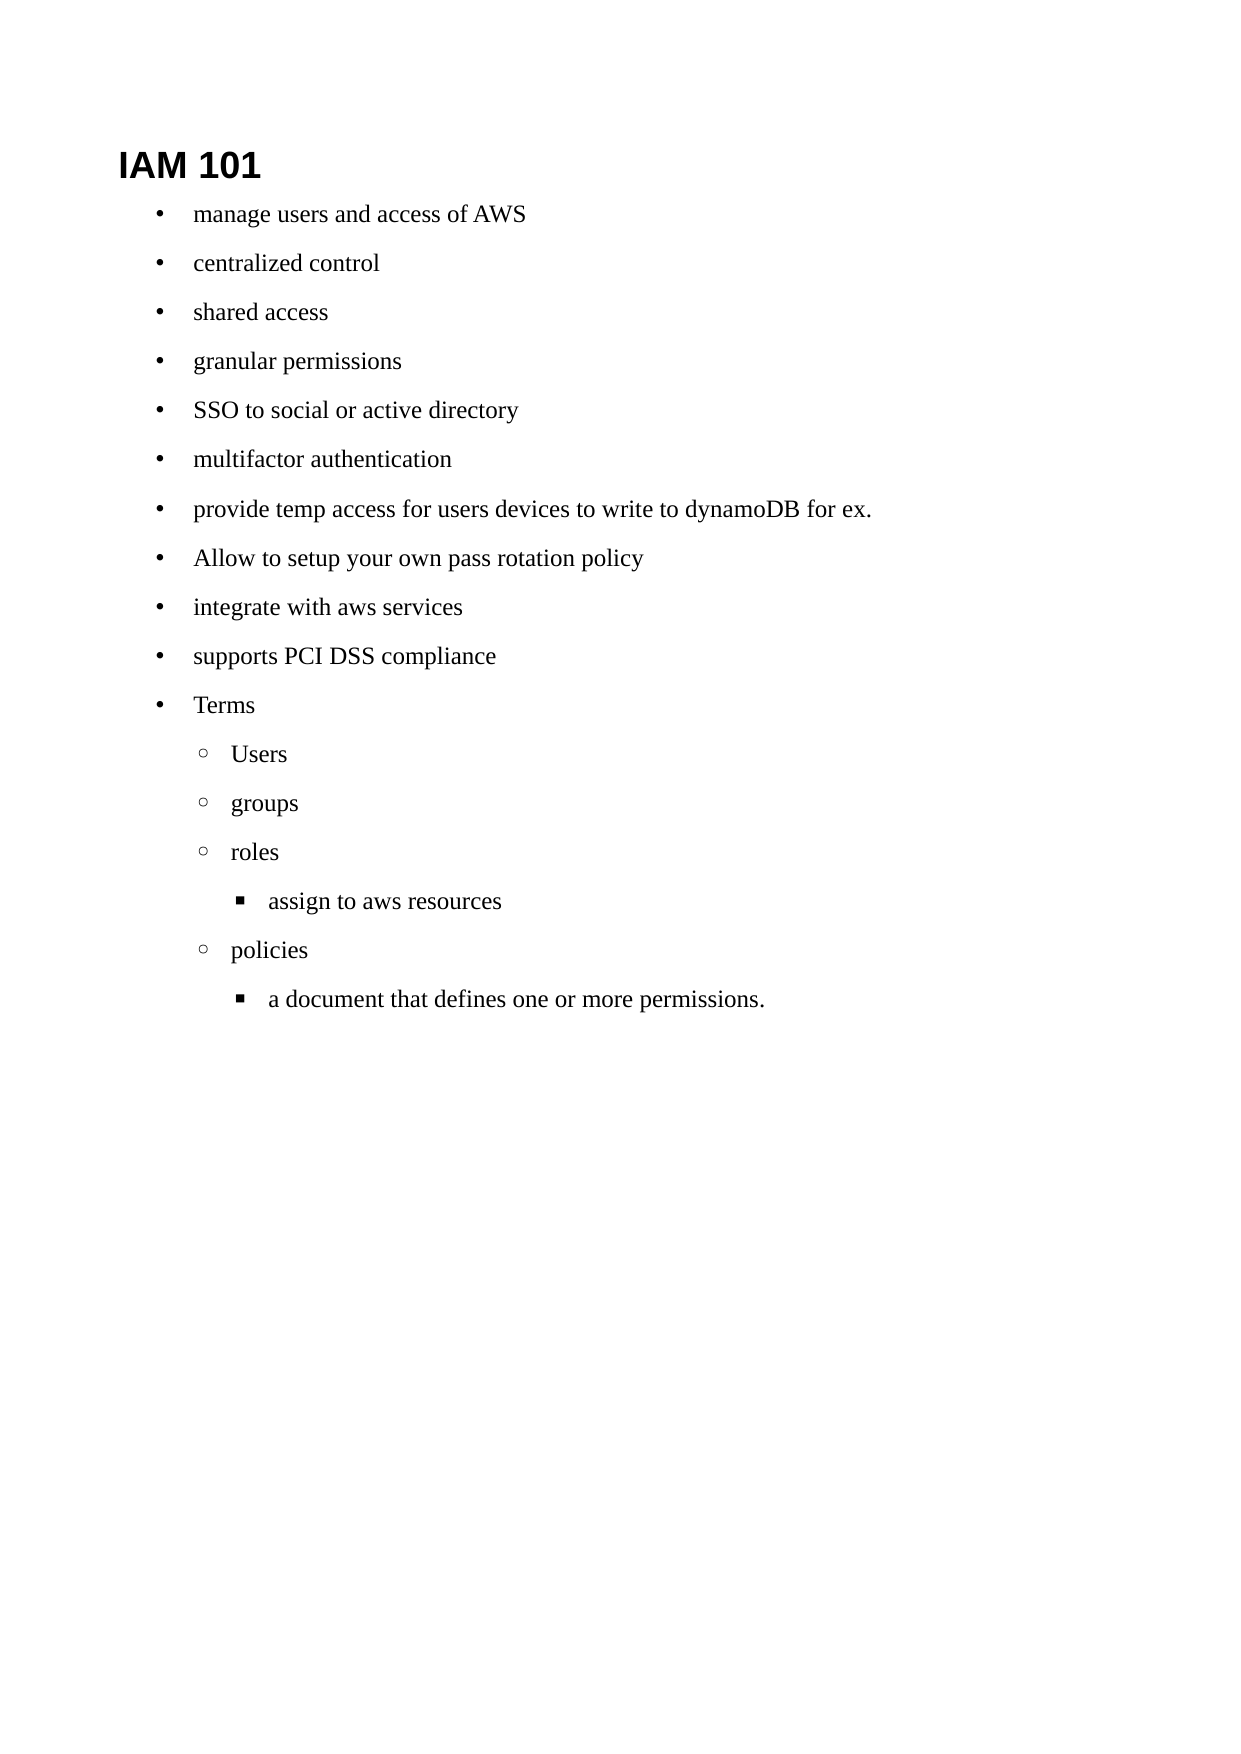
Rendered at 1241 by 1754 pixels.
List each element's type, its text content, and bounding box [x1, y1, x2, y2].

list provide temp access for users devices to write to dynamoDB for ex. [156, 494, 1122, 522]
list SSO to social or active directory [156, 396, 1122, 424]
list assign to aws resources [231, 886, 1122, 915]
list a document that defines one or more permissions. [231, 984, 1122, 1013]
list multifactor authentication [156, 444, 1122, 473]
list Terms [156, 690, 1122, 719]
list Allow to setup your own pass rotation policy [156, 543, 1122, 571]
list integrate with aws services [156, 592, 1122, 621]
subtitle IAM 101 [118, 143, 1122, 187]
list groups [193, 788, 1122, 817]
list policies [193, 935, 1122, 964]
list granular permissions [156, 346, 1122, 375]
list Users [193, 739, 1122, 768]
list centralized control [156, 248, 1122, 277]
list shared access [156, 297, 1122, 326]
list manage users and access of AWS [156, 199, 1122, 228]
list roles [193, 837, 1122, 866]
list supports PCI DSS compliance [156, 641, 1122, 669]
